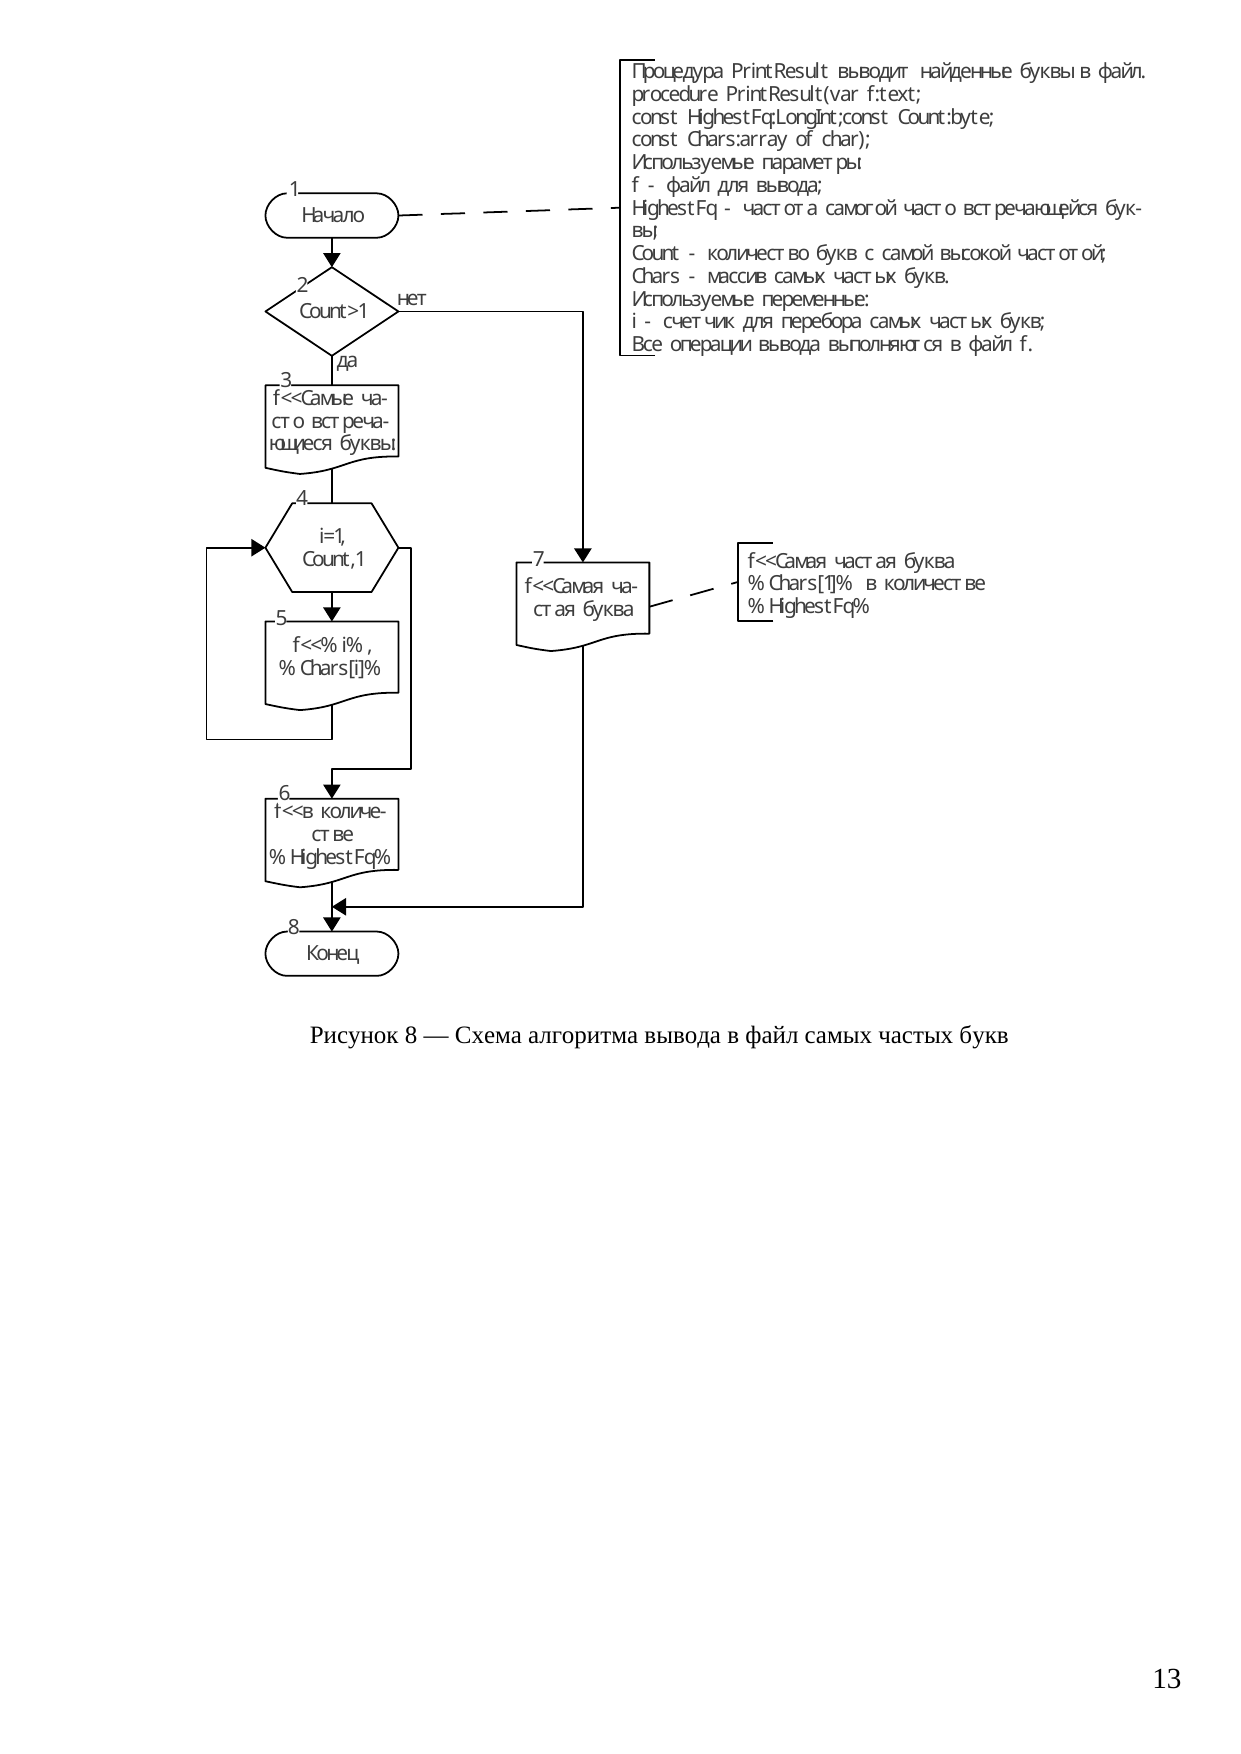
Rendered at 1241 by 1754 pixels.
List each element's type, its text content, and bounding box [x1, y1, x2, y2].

text Рисунок 8 — Схема алгоритма вывода в файл самых частых букв [146, 1020, 1172, 1049]
